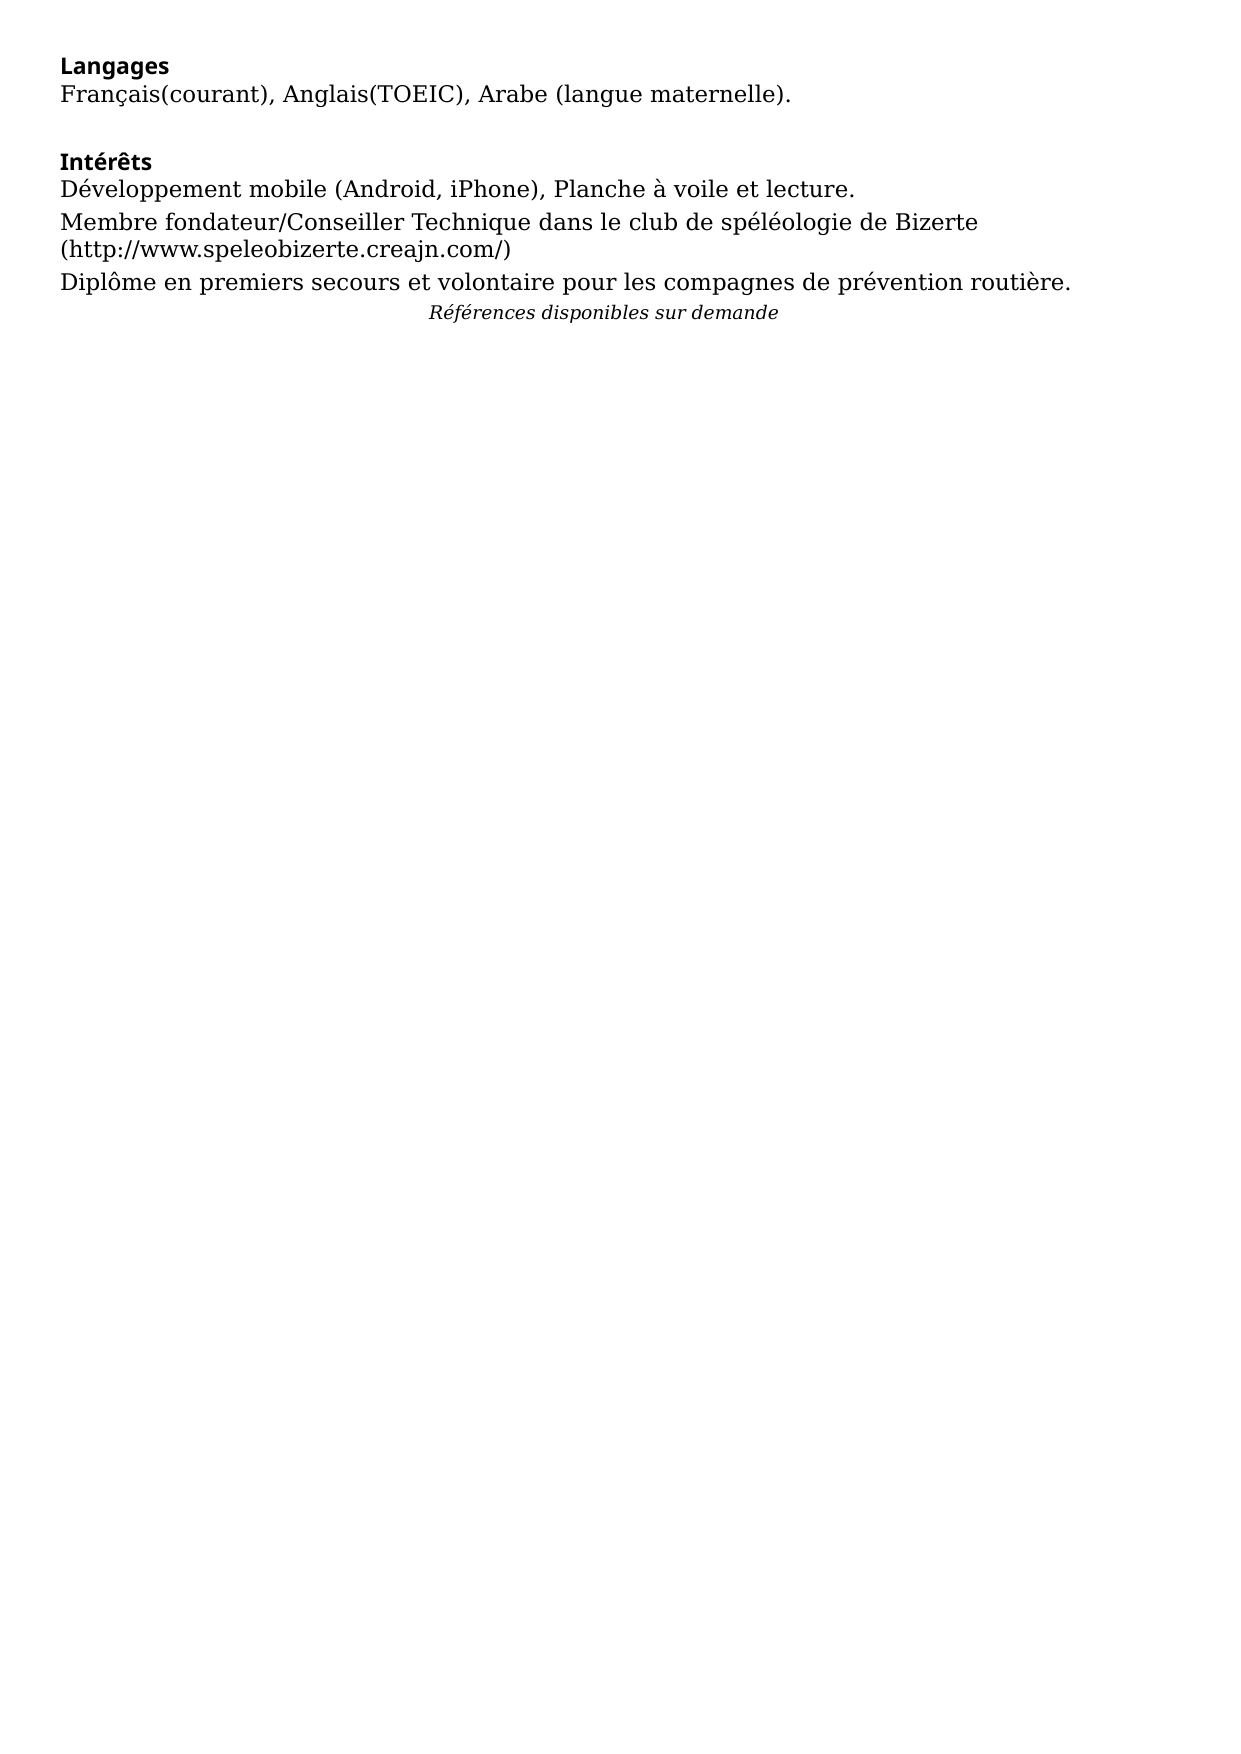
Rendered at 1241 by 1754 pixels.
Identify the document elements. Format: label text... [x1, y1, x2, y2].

text Diplôme en premiers secours et volontaire pour les compagnes de prévention routière. [60, 269, 1150, 296]
text Membre fondateur/Conseiller Technique dans le club de spéléologie de Bizerte (http://www.speleobizerte.creajn.com/) [60, 209, 1176, 263]
text Développement mobile (Android, iPhone), Planche à voile et lecture. [60, 177, 1150, 203]
text Langages [60, 50, 1175, 81]
text Intérêts [60, 145, 1175, 177]
text Références disponibles sur demande [60, 302, 1150, 324]
text Français(courant), Anglais(TOEIC), Arabe (langue maternelle). [60, 81, 1150, 108]
